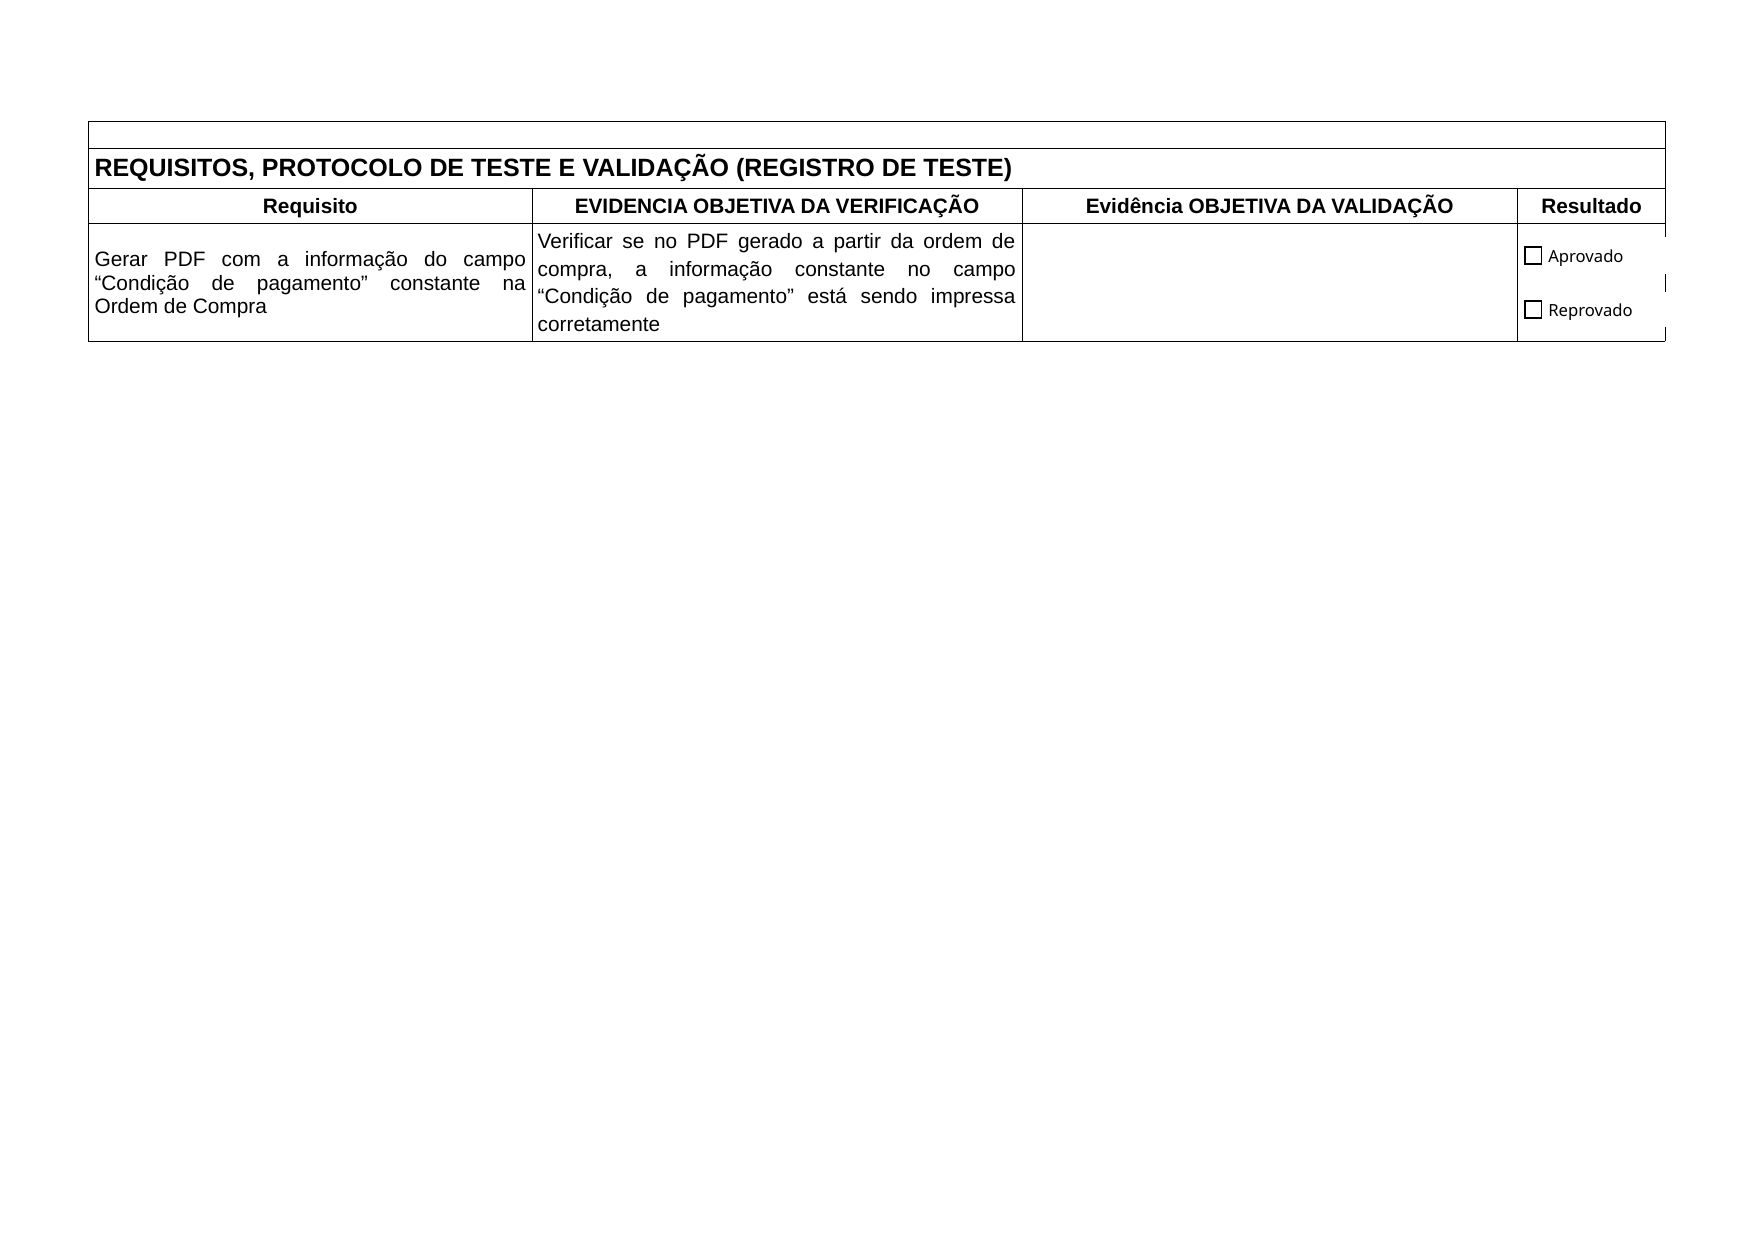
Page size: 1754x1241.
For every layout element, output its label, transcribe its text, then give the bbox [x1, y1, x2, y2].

table_cell Requisito [89, 189, 532, 223]
table_cell Verificar se no PDF gerado a partir da ordem de compra, a informação constante no campo “Condição de pagamento” está sendo impressa corretamente [533, 224, 1022, 341]
table_cell [1023, 224, 1517, 341]
table_cell EVIDENCIA OBJETIVA DA VERIFICAÇÃO [533, 189, 1022, 223]
table_cell Evidência OBJETIVA DA VALIDAÇÃO [1023, 189, 1517, 223]
table_cell [1518, 224, 1665, 341]
table_cell Gerar PDF com a informação do campo “Condição de pagamento” constante na Ordem de Compra [89, 224, 532, 341]
table_cell Resultado [1518, 189, 1665, 223]
table_header [89, 122, 1665, 147]
table_cell REQUISITOS, PROTOCOLO DE TESTE E VALIDAÇÃO (REGISTRO DE TESTE) [89, 149, 1665, 188]
